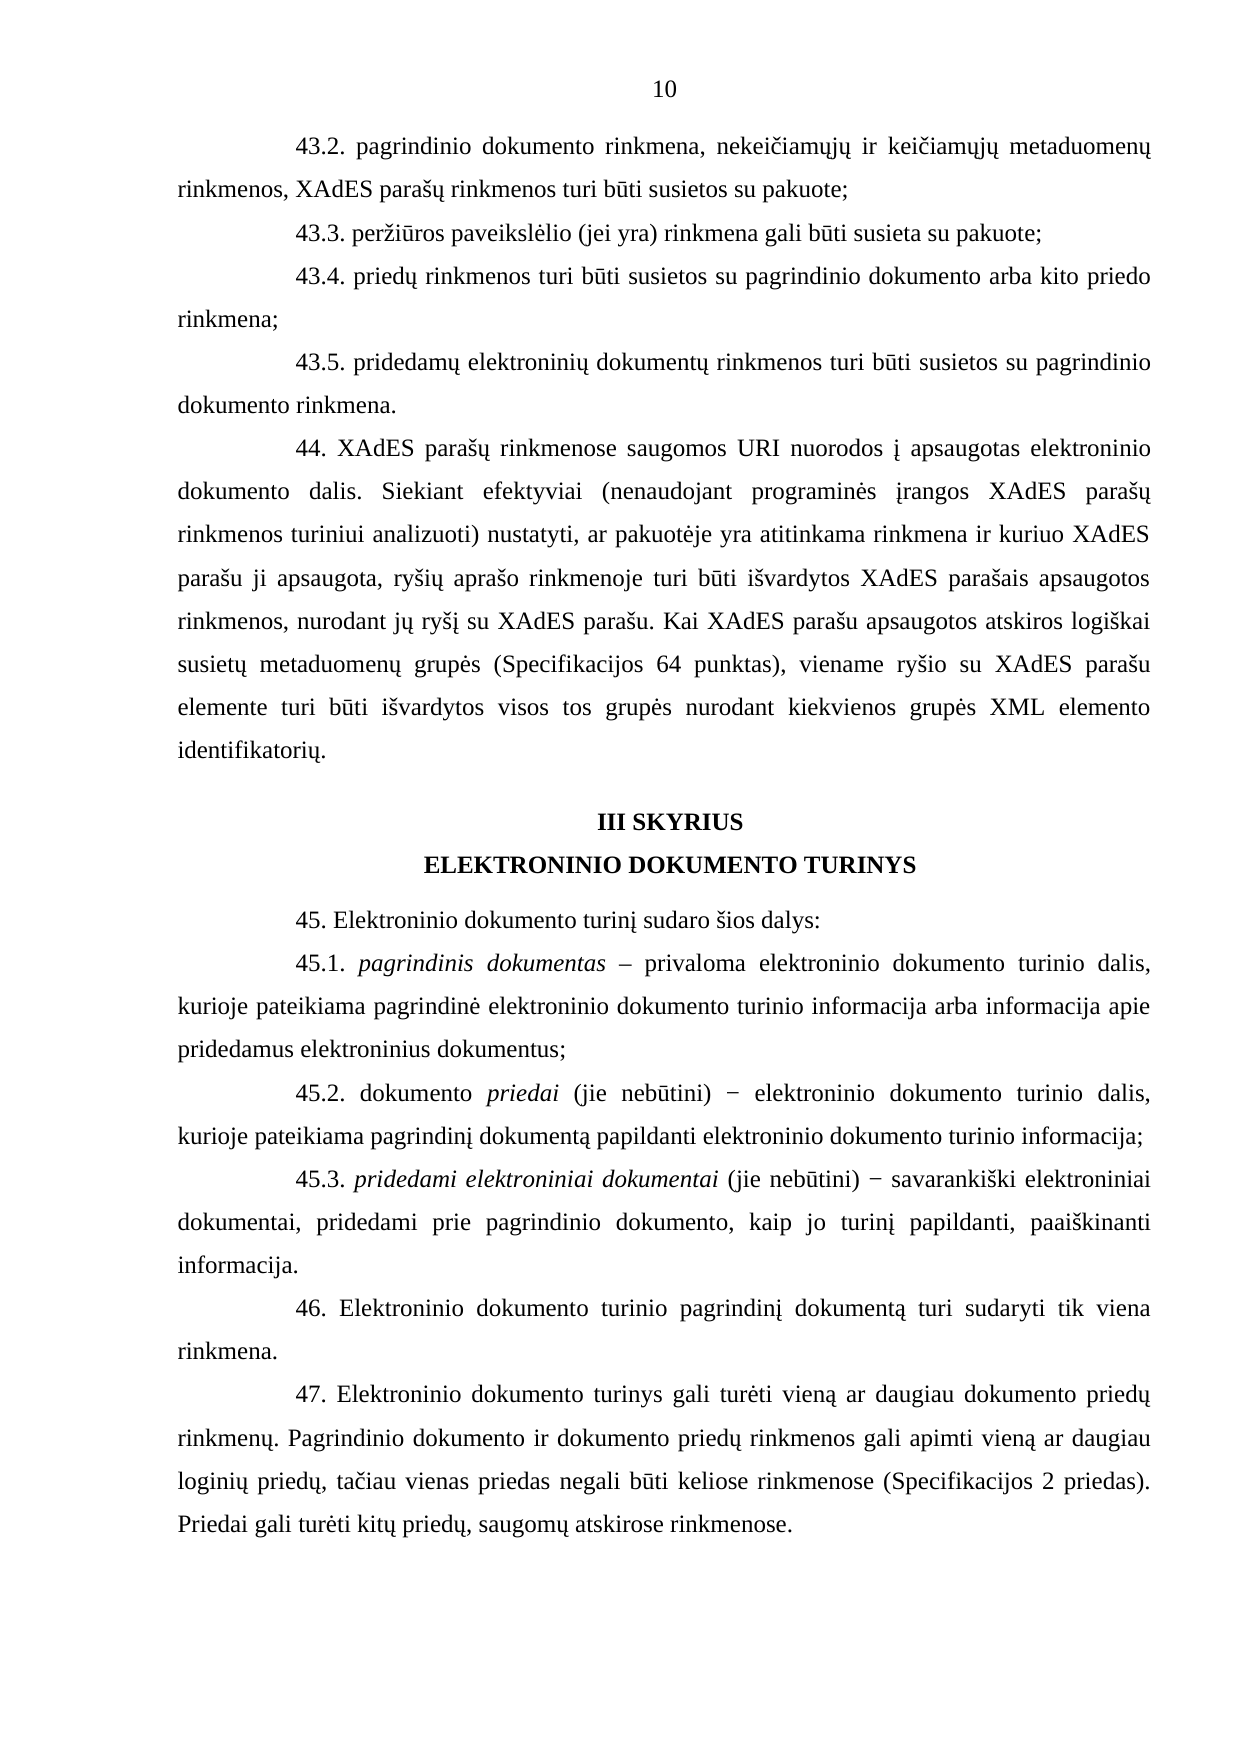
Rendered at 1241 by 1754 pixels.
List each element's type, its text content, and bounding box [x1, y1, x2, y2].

text III SKYRIUS Elektroninio dokumento turinys [177, 807, 1163, 879]
text 43.3. peržiūros paveikslėlio (jei yra) rinkmena gali būti susieta su pakuote; [177, 218, 1152, 246]
text 45.3. pridedami elektroniniai dokumentai (jie nebūtini) − savarankiški elektroniniai dokumentai, pridedami prie pagrindinio dokumento, kaip jo turinį papildanti, paaiškinanti informacija. [177, 1164, 1152, 1279]
text 47. Elektroninio dokumento turinys gali turėti vieną ar daugiau dokumento priedų rinkmenų. Pagrindinio dokumento ir dokumento priedų rinkmenos gali apimti vieną ar daugiau loginių priedų, tačiau vienas priedas negali būti keliose rinkmenose (Specifikacijos 2 priedas). Priedai gali turėti kitų priedų, saugomų atskirose rinkmenose. [177, 1379, 1152, 1538]
text 43.4. priedų rinkmenos turi būti susietos su pagrindinio dokumento arba kito priedo rinkmena; [177, 261, 1152, 333]
text 45.1. pagrindinis dokumentas – privaloma elektroninio dokumento turinio dalis, kurioje pateikiama pagrindinė elektroninio dokumento turinio informacija arba informacija apie pridedamus elektroninius dokumentus; [177, 948, 1152, 1063]
text 46. Elektroninio dokumento turinio pagrindinį dokumentą turi sudaryti tik viena rinkmena. [177, 1293, 1152, 1365]
text 45. Elektroninio dokumento turinį sudaro šios dalys: [177, 905, 1152, 934]
text 43.2. pagrindinio dokumento rinkmena, nekeičiamųjų ir keičiamųjų metaduomenų rinkmenos, XAdES parašų rinkmenos turi būti susietos su pakuote; [177, 131, 1152, 203]
text 44. XAdES parašų rinkmenose saugomos URI nuorodos į apsaugotas elektroninio dokumento dalis. Siekiant efektyviai (nenaudojant programinės įrangos XAdES parašų rinkmenos turiniui analizuoti) nustatyti, ar pakuotėje yra atitinkama rinkmena ir kuriuo XAdES parašu ji apsaugota, ryšių aprašo rinkmenoje turi būti išvardytos XAdES parašais apsaugotos rinkmenos, nurodant jų ryšį su XAdES parašu. Kai XAdES parašu apsaugotos atskiros logiškai susietų metaduomenų grupės (Specifikacijos 64 punktas), viename ryšio su XAdES parašu elemente turi būti išvardytos visos tos grupės nurodant kiekvienos grupės XML elemento identifikatorių. [177, 433, 1152, 764]
text 43.5. pridedamų elektroninių dokumentų rinkmenos turi būti susietos su pagrindinio dokumento rinkmena. [177, 347, 1152, 419]
text 45.2. dokumento priedai (jie nebūtini) − elektroninio dokumento turinio dalis, kurioje pateikiama pagrindinį dokumentą papildanti elektroninio dokumento turinio informacija; [177, 1078, 1152, 1149]
